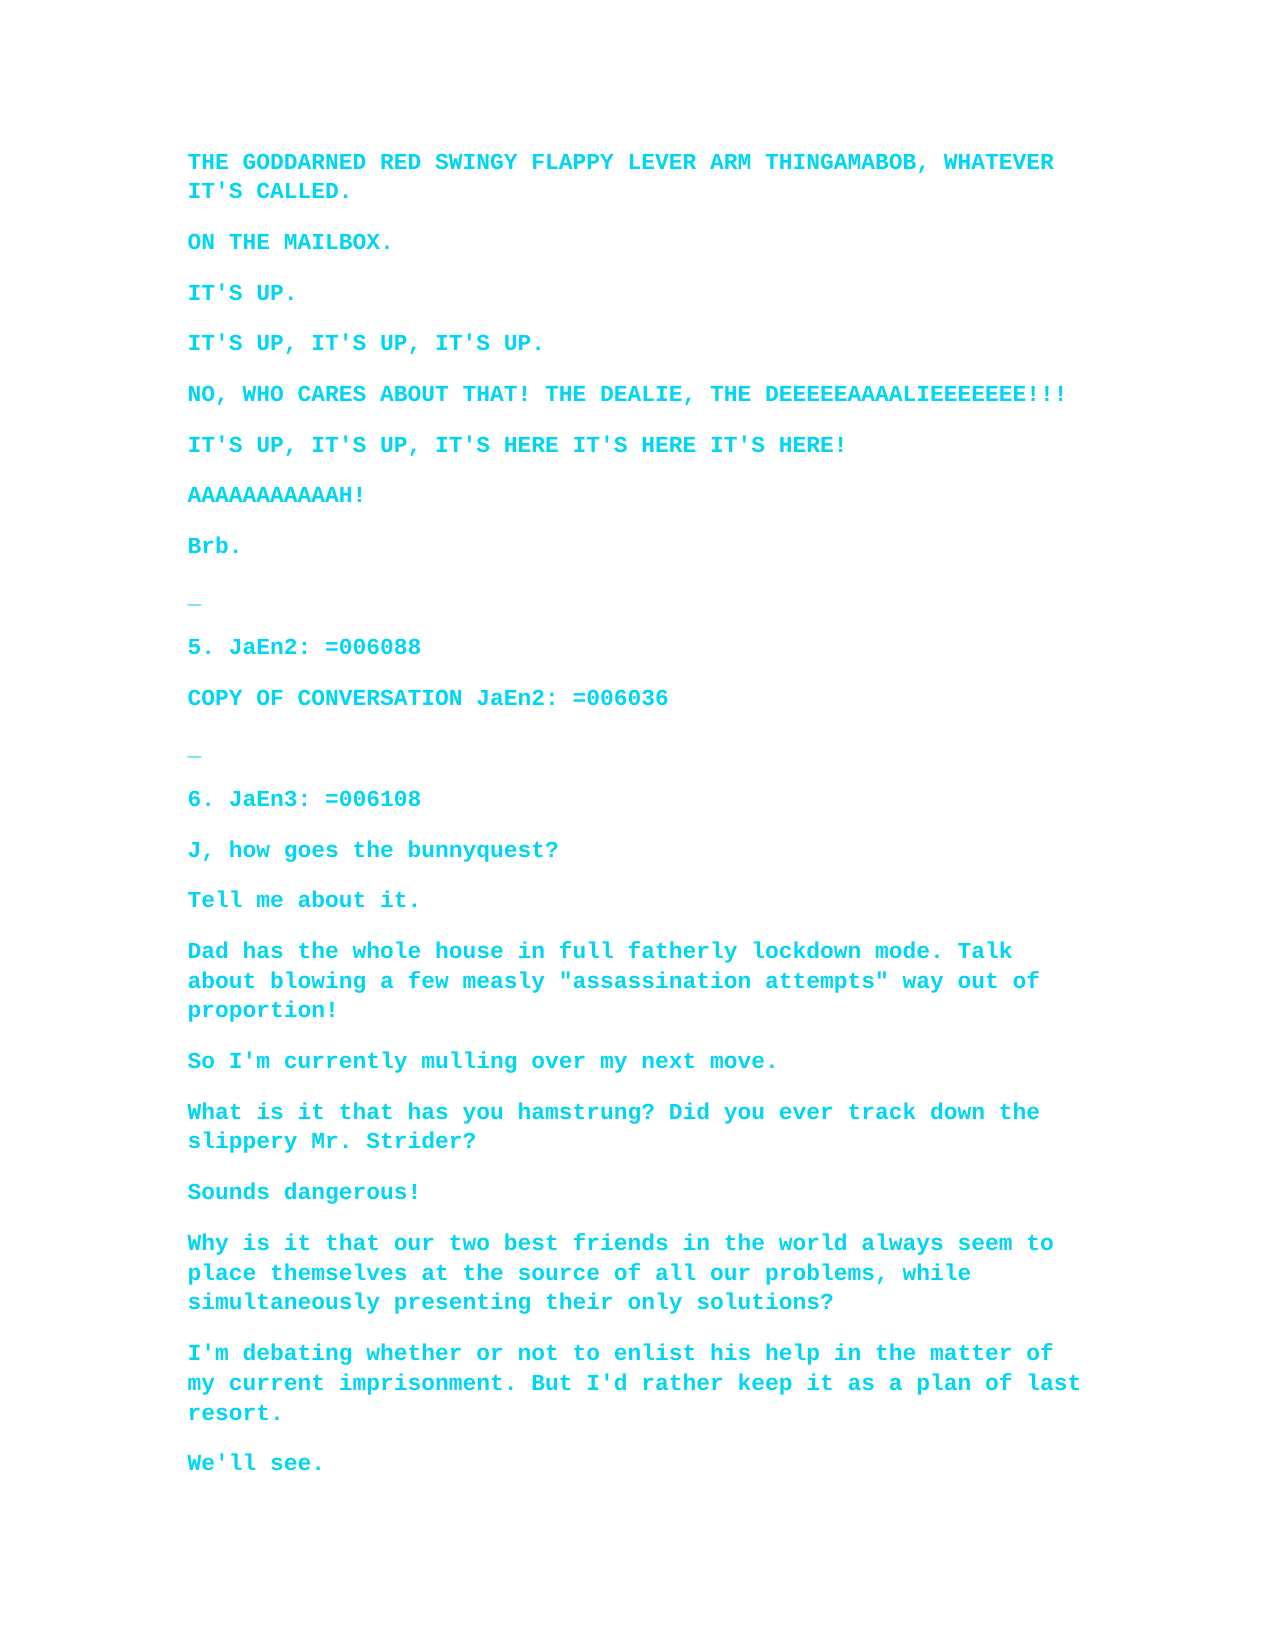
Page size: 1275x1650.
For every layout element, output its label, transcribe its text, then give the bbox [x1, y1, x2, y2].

text IT'S UP, IT'S UP, IT'S UP. [187, 332, 1087, 358]
text J, how goes the bunnyquest? [187, 838, 1087, 864]
text 6. JaEn3: =006108 [187, 787, 1087, 813]
text _ [187, 737, 1087, 763]
text Brb. [187, 534, 1087, 560]
text Sounds dangerous! [187, 1180, 1087, 1206]
text 5. JaEn2: =006088 [187, 635, 1087, 661]
text ON THE MAILBOX. [187, 230, 1087, 256]
text Tell me about it. [187, 888, 1087, 914]
text What is it that has you hamstrung? Did you ever track down the slippery Mr. Strider? [187, 1100, 1087, 1156]
text COPY OF CONVERSATION JaEn2: =006036 [187, 686, 1087, 712]
text IT'S UP. [187, 281, 1087, 307]
text Why is it that our two best friends in the world always seem to place themselves at the source of all our problems, while simultaneously presenting their only solutions? [187, 1231, 1087, 1317]
text IT'S UP, IT'S UP, IT'S HERE IT'S HERE IT'S HERE! [187, 433, 1087, 459]
text So I'm currently mulling over my next move. [187, 1049, 1087, 1075]
text We'll see. [187, 1451, 1087, 1477]
text _ [187, 585, 1087, 611]
text NO, WHO CARES ABOUT THAT! THE DEALIE, THE DEEEEEAAAALIEEEEEEE!!! [187, 382, 1087, 408]
text THE GODDARNED RED SWINGY FLAPPY LEVER ARM THINGAMABOB, WHATEVER IT'S CALLED. [187, 150, 1087, 206]
text Dad has the whole house in full fatherly lockdown mode. Talk about blowing a few measly "assassination attempts" way out of proportion! [187, 939, 1087, 1025]
text AAAAAAAAAAAH! [187, 483, 1087, 509]
text I'm debating whether or not to enlist his help in the matter of my current imprisonment. But I'd rather keep it as a plan of last resort. [187, 1341, 1087, 1427]
